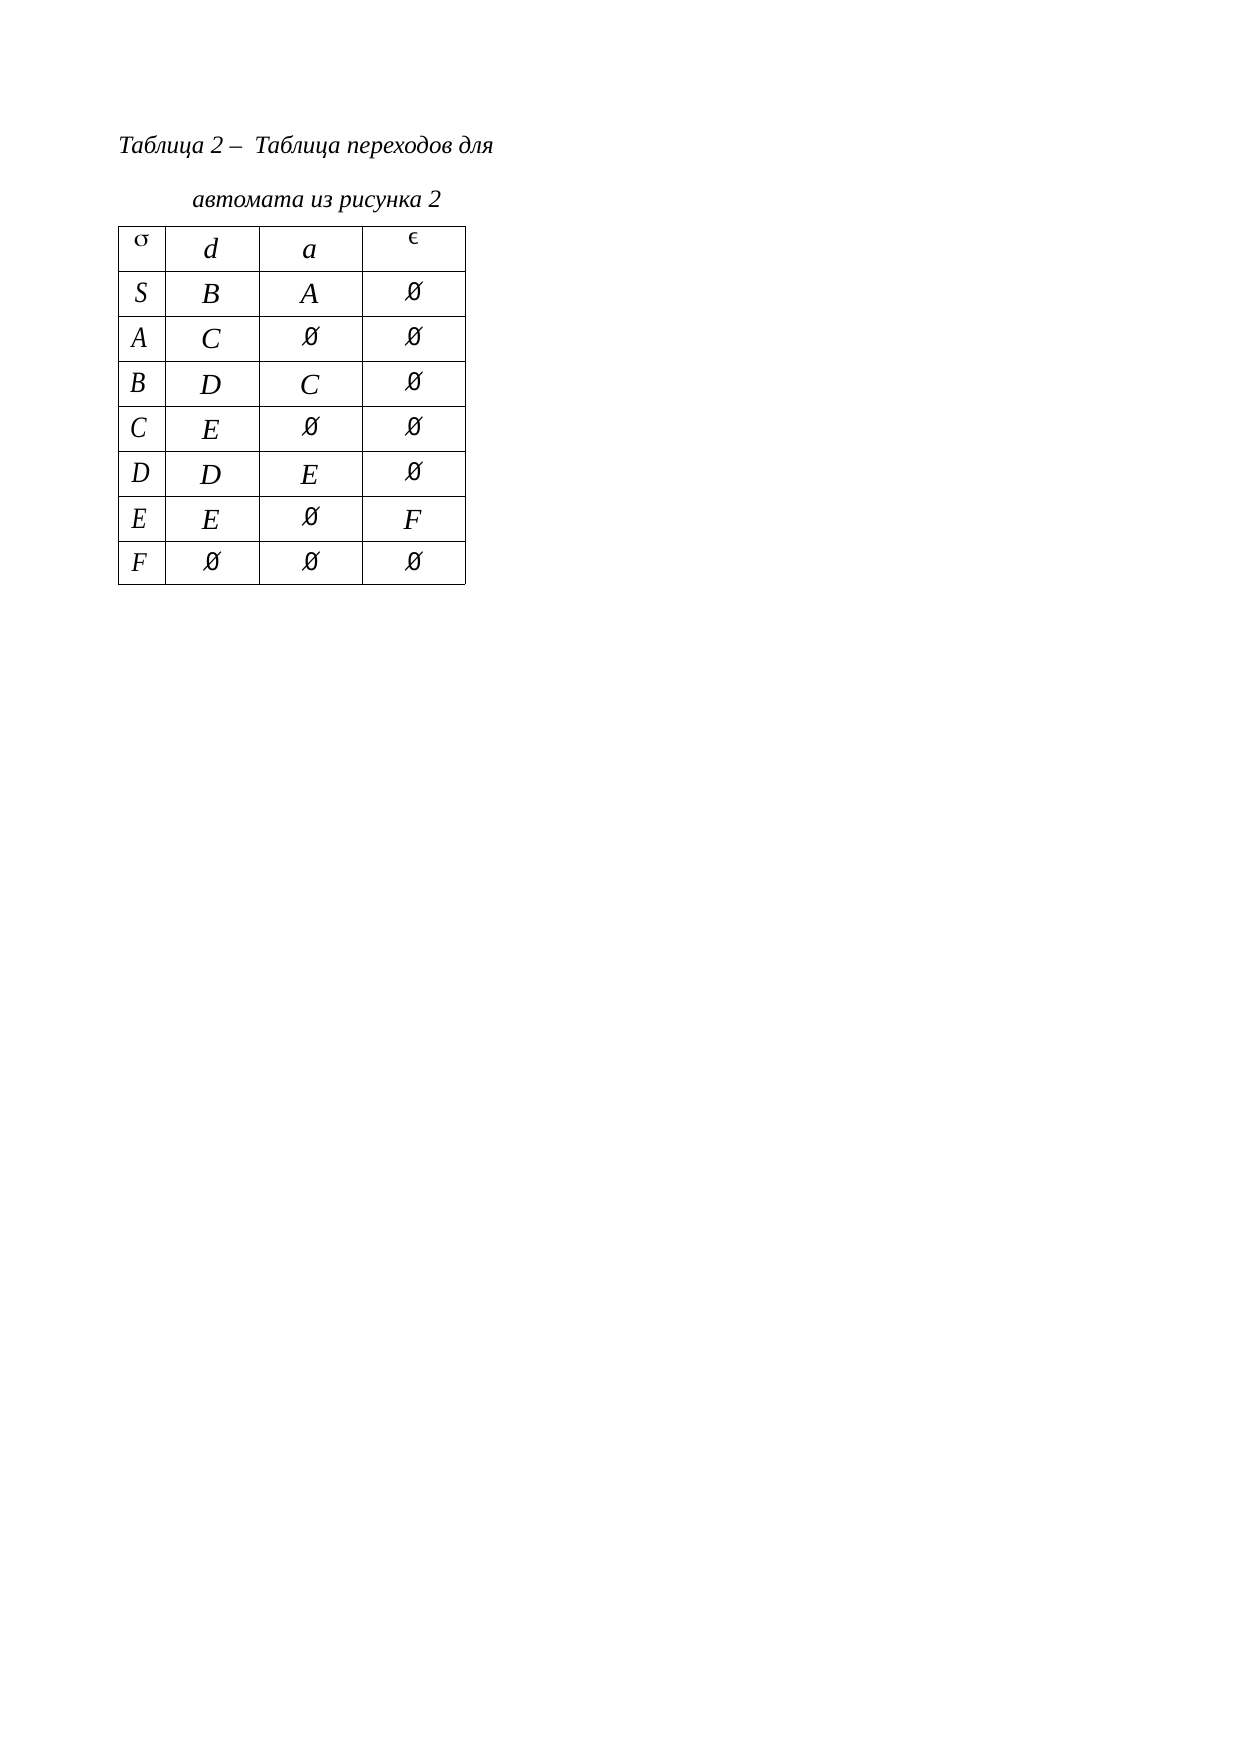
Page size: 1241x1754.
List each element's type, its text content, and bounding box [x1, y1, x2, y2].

table_cell [119, 542, 165, 584]
table_cell D [166, 362, 259, 406]
table_cell C [166, 317, 259, 361]
table_cell [119, 362, 165, 406]
table_cell [119, 452, 165, 496]
text автомата из рисунка 2 [118, 184, 1122, 213]
table_cell [363, 542, 465, 584]
table_cell [363, 272, 465, 316]
table_cell [260, 317, 362, 361]
table_cell E [166, 497, 259, 541]
table_cell [260, 542, 362, 584]
table_cell [119, 272, 165, 316]
table_cell D [166, 452, 259, 496]
table_cell B [166, 272, 259, 316]
table_cell E [260, 452, 362, 496]
table_cell [363, 317, 465, 361]
table_header d [166, 227, 259, 271]
table_cell [260, 497, 362, 541]
table_header [363, 227, 465, 271]
table_cell [119, 317, 165, 361]
table_cell [119, 407, 165, 451]
table_cell E [166, 407, 259, 451]
table_cell A [260, 272, 362, 316]
table_header a [260, 227, 362, 271]
table_cell [363, 362, 465, 406]
table_cell F [363, 497, 465, 541]
table_cell [260, 407, 362, 451]
table_cell [166, 542, 259, 584]
table_header [119, 227, 165, 271]
table_cell [119, 497, 165, 541]
text Таблица 2 – Таблица переходов для [118, 131, 1122, 159]
table_cell [363, 407, 465, 451]
table_cell [363, 452, 465, 496]
table_cell C [260, 362, 362, 406]
